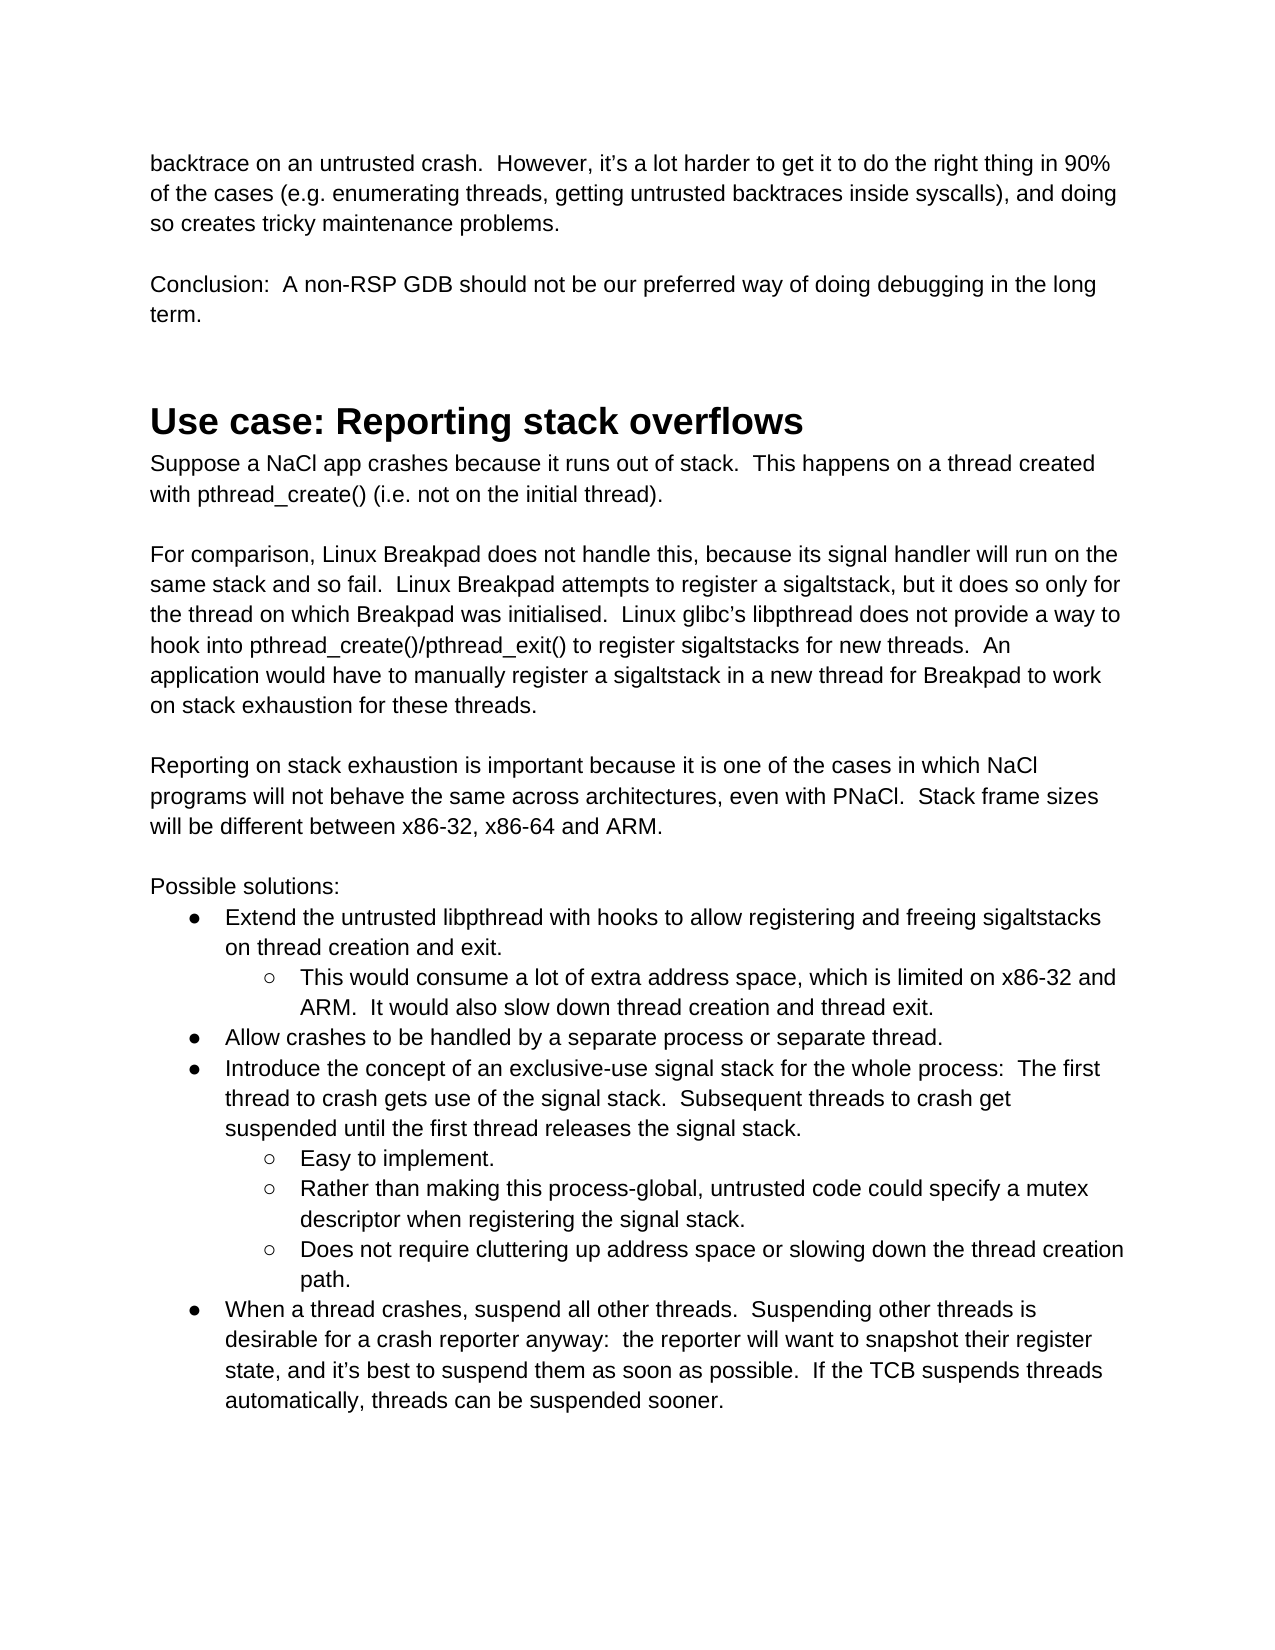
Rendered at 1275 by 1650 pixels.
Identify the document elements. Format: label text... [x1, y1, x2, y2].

text backtrace on an untrusted crash. However, it’s a lot harder to get it to do the right thing in 90% of the cases (e.g. enumerating threads, getting untrusted backtraces inside syscalls), and doing so creates tricky maintenance problems. [150, 150, 1125, 237]
text Suppose a NaCl app crashes because it runs out of stack. This happens on a thread created with pthread_create() (i.e. not on the initial thread). [150, 450, 1125, 507]
list When a thread crashes, suspend all other threads. Suspending other threads is desirable for a crash reporter anyway: the reporter will want to snapshot their register state, and it’s best to suspend them as soon as possible. If the TCB suspends threads automatically, threads can be suspended sooner. [187, 1296, 1125, 1413]
list Extend the untrusted libpthread with hooks to allow registering and freeing sigaltstacks on thread creation and exit. [187, 903, 1125, 960]
list Easy to implement. [262, 1145, 1125, 1172]
list Rather than making this process-global, untrusted code could specify a mutex descriptor when registering the signal stack. [262, 1175, 1125, 1232]
list Allow crashes to be handled by a separate process or separate thread. [187, 1024, 1125, 1051]
text For comparison, Linux Breakpad does not handle this, because its signal handler will run on the same stack and so fail. Linux Breakpad attempts to register a sigaltstack, but it does so only for the thread on which Breakpad was initialised. Linux glibc’s libpthread does not provide a way to hook into pthread_create()/pthread_exit() to register sigaltstacks for new threads. An application would have to manually register a sigaltstack in a new thread for Breakpad to work on stack exhaustion for these threads. [150, 541, 1125, 718]
text Conclusion: A non-RSP GDB should not be our preferred way of doing debugging in the long term. [150, 271, 1125, 327]
subtitle Use case: Reporting stack overflows [150, 399, 1125, 442]
list Introduce the concept of an exclusive-use signal stack for the whole process: The first thread to crash gets use of the signal stack. Subsequent threads to crash get suspended until the first thread releases the signal stack. [187, 1054, 1125, 1141]
text Reporting on stack exhaustion is important because it is one of the cases in which NaCl programs will not behave the same across architectures, even with PNaCl. Stack frame sizes will be different between x86-32, x86-64 and ARM. [150, 752, 1125, 839]
list This would consume a lot of extra address space, which is limited on x86-32 and ARM. It would also slow down thread creation and thread exit. [262, 964, 1125, 1021]
text Possible solutions: [150, 873, 1125, 900]
list Does not require cluttering up address space or slowing down the thread creation path. [262, 1236, 1125, 1292]
